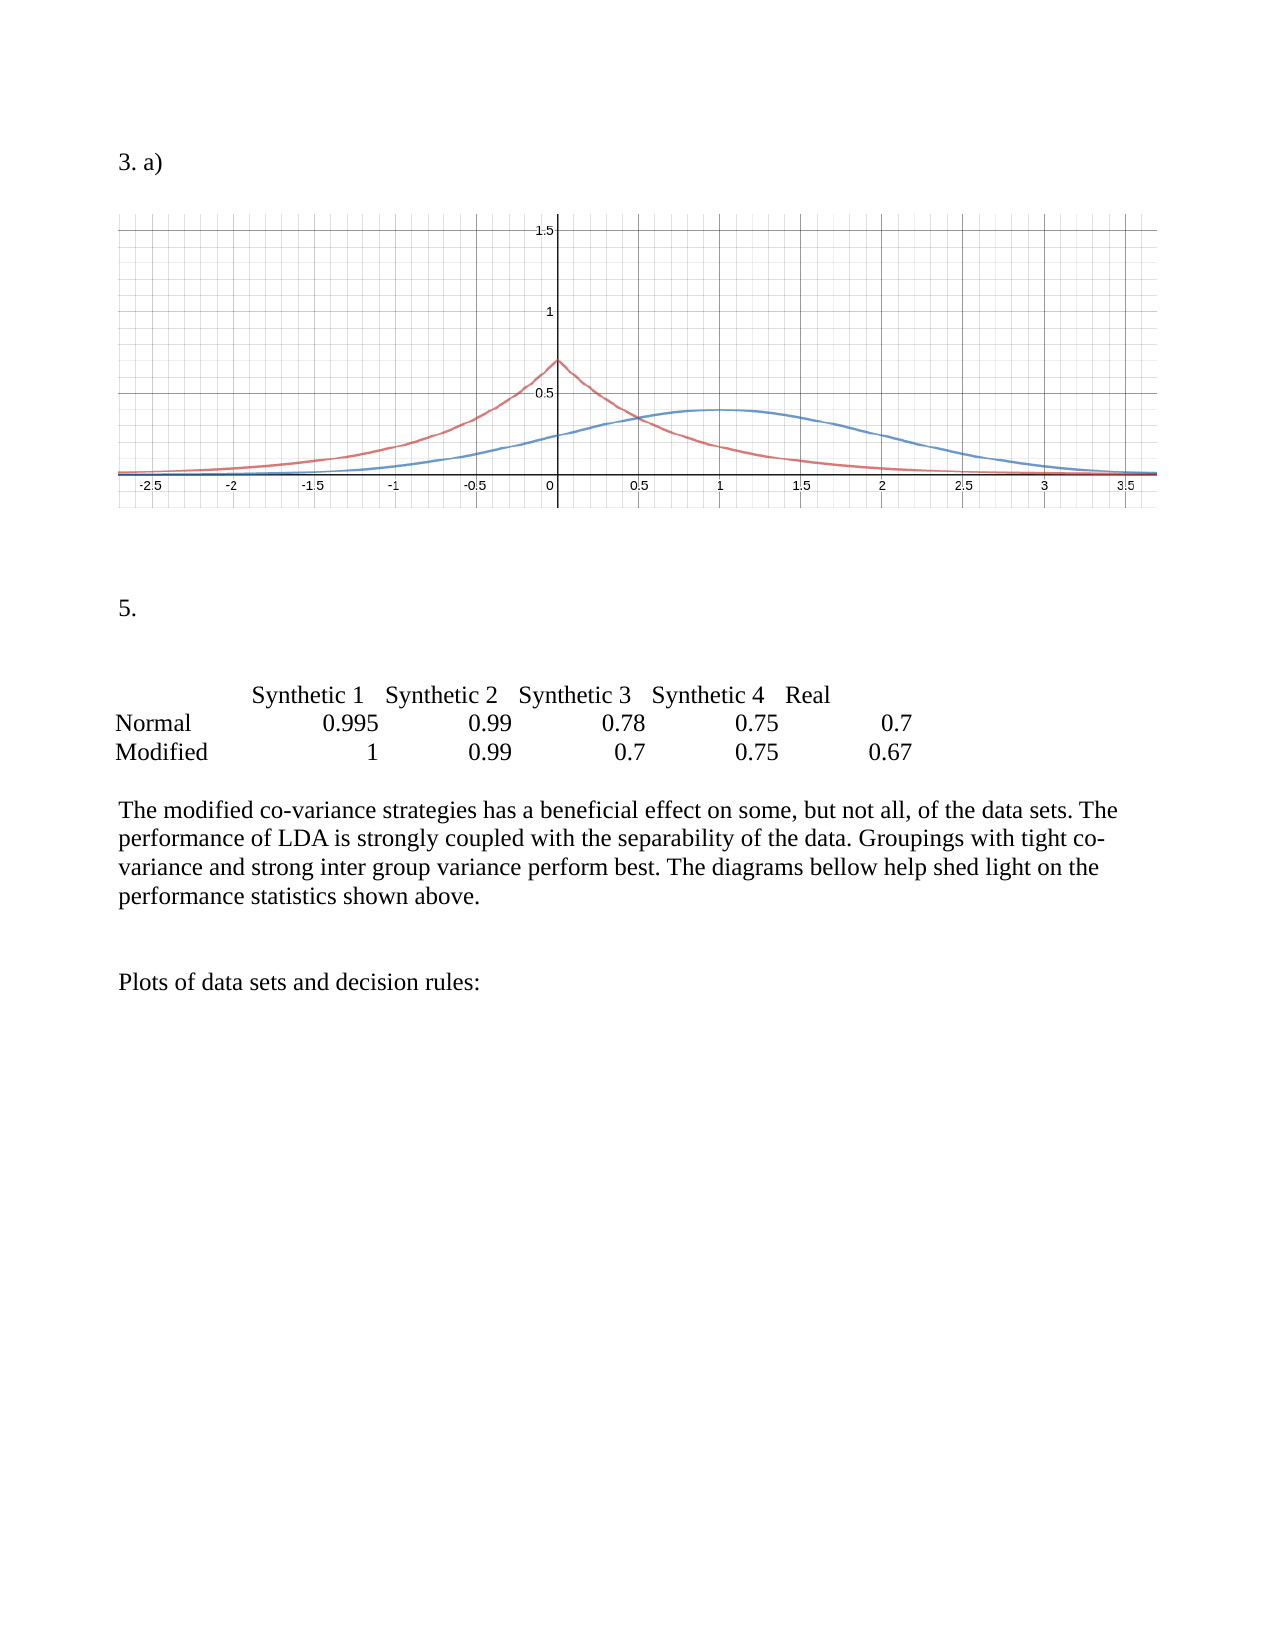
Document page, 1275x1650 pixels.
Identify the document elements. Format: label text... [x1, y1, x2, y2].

table_cell 0.75 [648, 737, 782, 766]
text 5. [118, 593, 1157, 622]
table_cell 1 [248, 737, 382, 766]
table_cell 0.99 [382, 709, 515, 737]
table_cell Normal [112, 709, 248, 737]
picture [118, 214, 1157, 508]
table_cell 0.995 [248, 709, 382, 737]
table_cell 0.75 [648, 709, 782, 737]
table_cell 0.67 [782, 737, 915, 766]
text Plots of data sets and decision rules: [118, 967, 1157, 996]
table_cell 0.7 [782, 709, 915, 737]
table_header Real [782, 680, 915, 708]
table_header Synthetic 3 [515, 680, 648, 708]
table_cell Modified [112, 737, 248, 766]
table_cell 0.78 [515, 709, 648, 737]
table_cell 0.7 [515, 737, 648, 766]
text 3. a) [118, 147, 1157, 176]
text The modified co-variance strategies has a beneficial effect on some, but not all, of the data sets. The performance of LDA is strongly coupled with the separability of the data. Groupings with tight co-variance and strong inter group variance perform best. The diagrams bellow help shed light on the performance statistics shown above. [118, 795, 1157, 910]
table_header [112, 680, 248, 708]
table_cell 0.99 [382, 737, 515, 766]
table_header Synthetic 2 [382, 680, 515, 708]
table_header Synthetic 4 [648, 680, 782, 708]
table_header Synthetic 1 [248, 680, 382, 708]
